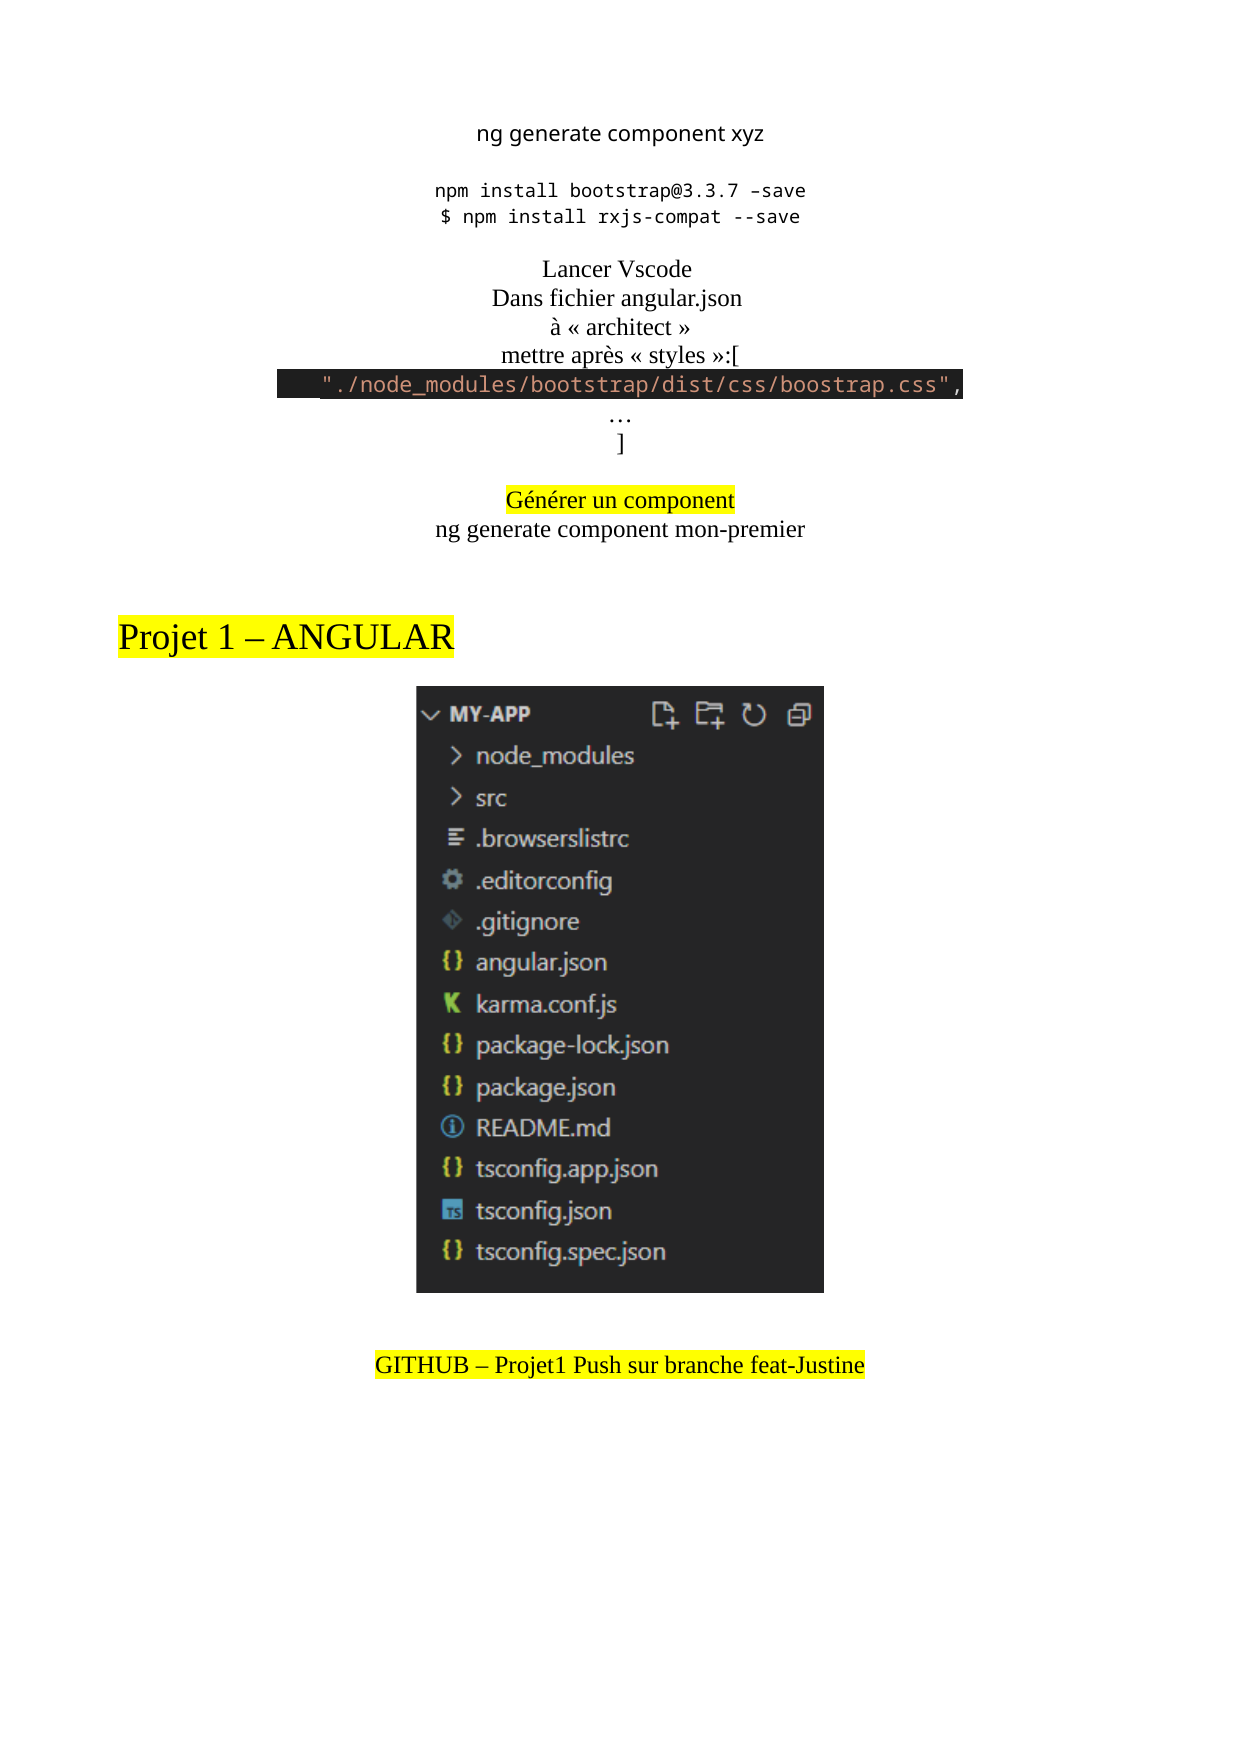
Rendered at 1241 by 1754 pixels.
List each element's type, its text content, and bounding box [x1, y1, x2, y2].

text Générer un component [118, 485, 1122, 514]
text GITHUB – Projet1 Push sur branche feat-Justine [118, 1350, 1122, 1379]
text ng generate component xyz [118, 118, 1122, 148]
text Lancer Vscode [118, 254, 1122, 283]
text … [118, 399, 1122, 428]
text $ npm install rxjs-compat --save [118, 203, 1122, 229]
text à « architect » [118, 312, 1122, 341]
text ng generate component mon-premier [118, 514, 1122, 543]
text mettre après « styles »:[ [118, 341, 1122, 369]
text npm install bootstrap@3.3.7 –save [118, 178, 1122, 203]
text Dans fichier angular.json [118, 283, 1122, 312]
text ] [118, 428, 1122, 457]
text Projet 1 – ANGULAR [118, 615, 1122, 658]
picture [416, 686, 824, 1293]
text "./node_modules/bootstrap/dist/css/boostrap.css", [118, 369, 1122, 399]
